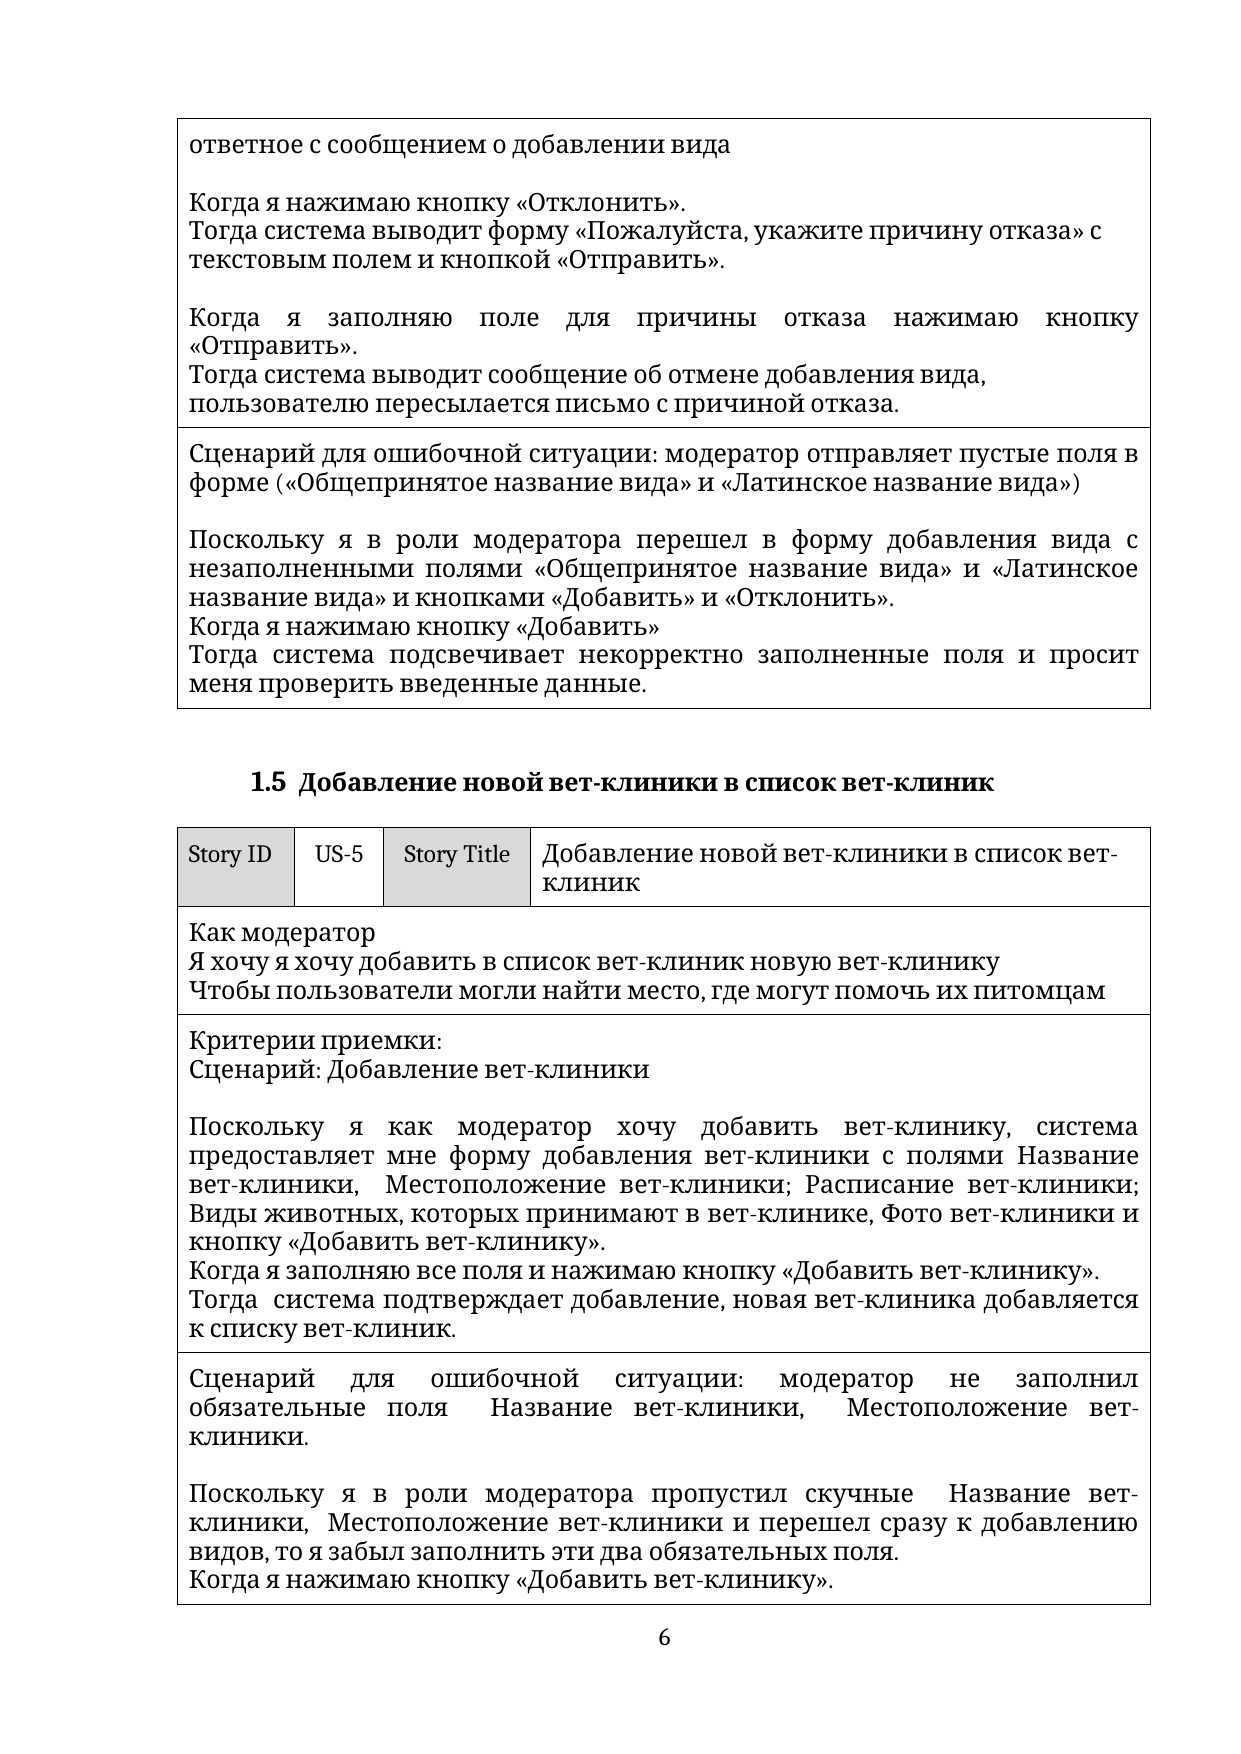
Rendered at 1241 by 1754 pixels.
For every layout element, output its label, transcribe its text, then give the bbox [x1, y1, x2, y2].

table_cell Как модератор Я хочу я хочу добавить в список вет-клиник новую вет-клинику Чтобы пользователи могли найти место, где могут помочь их питомцам [178, 907, 1150, 1014]
table_cell Критерии приемки: Сценарий: Добавление вет-клиники Поскольку я как модератор хочу добавить вет-клинику, система предоставляет мне форму добавления вет-клиники с полями Название вет-клиники, Местоположение вет-клиники; Расписание вет-клиники; Виды животных, которых принимают в вет-клинике, Фото вет-клиники и кнопку «Добавить вет-клинику». Когда я заполняю все поля и нажимаю кнопку «Добавить вет-клинику». Тогда система подтверждает добавление, новая вет-клиника добавляется к списку вет-клиник. [178, 1015, 1150, 1352]
table_header Добавление новой вет-клиники в список вет-клиник [531, 828, 1150, 906]
table_header Story ID [178, 828, 294, 906]
table_header US-5 [295, 828, 383, 906]
list Добавление новой вет-клиники в список вет-клиник [251, 765, 1152, 798]
table_cell Сценарий для ошибочной ситуации: модератор не заполнил обязательные поля Название вет-клиники, Местоположение вет-клиники. Поскольку я в роли модератора пропустил скучные Название вет-клиники, Местоположение вет-клиники и перешел сразу к добавлению видов, то я забыл заполнить эти два обязательных поля. Когда я нажимаю кнопку «Добавить вет-клинику». [178, 1353, 1150, 1604]
table_cell ответное с сообщением о добавлении вида Когда я нажимаю кнопку «Отклонить». Тогда система выводит форму «Пожалуйста, укажите причину отказа» с текстовым полем и кнопкой «Отправить». Когда я заполняю поле для причины отказа нажимаю кнопку «Отправить». Тогда система выводит сообщение об отмене добавления вида, пользователю пересылается письмо с причиной отказа. [178, 119, 1150, 427]
table_header Story Title [384, 828, 530, 906]
table_cell Сценарий для ошибочной ситуации: модератор отправляет пустые поля в форме («Общепринятое название вида» и «Латинское название вида») Поскольку я в роли модератора перешел в форму добавления вида с незаполненными полями «Общепринятое название вида» и «Латинское название вида» и кнопками «Добавить» и «Отклонить». Когда я нажимаю кнопку «Добавить» Тогда система подсвечивает некорректно заполненные поля и просит меня проверить введенные данные. [178, 428, 1150, 708]
